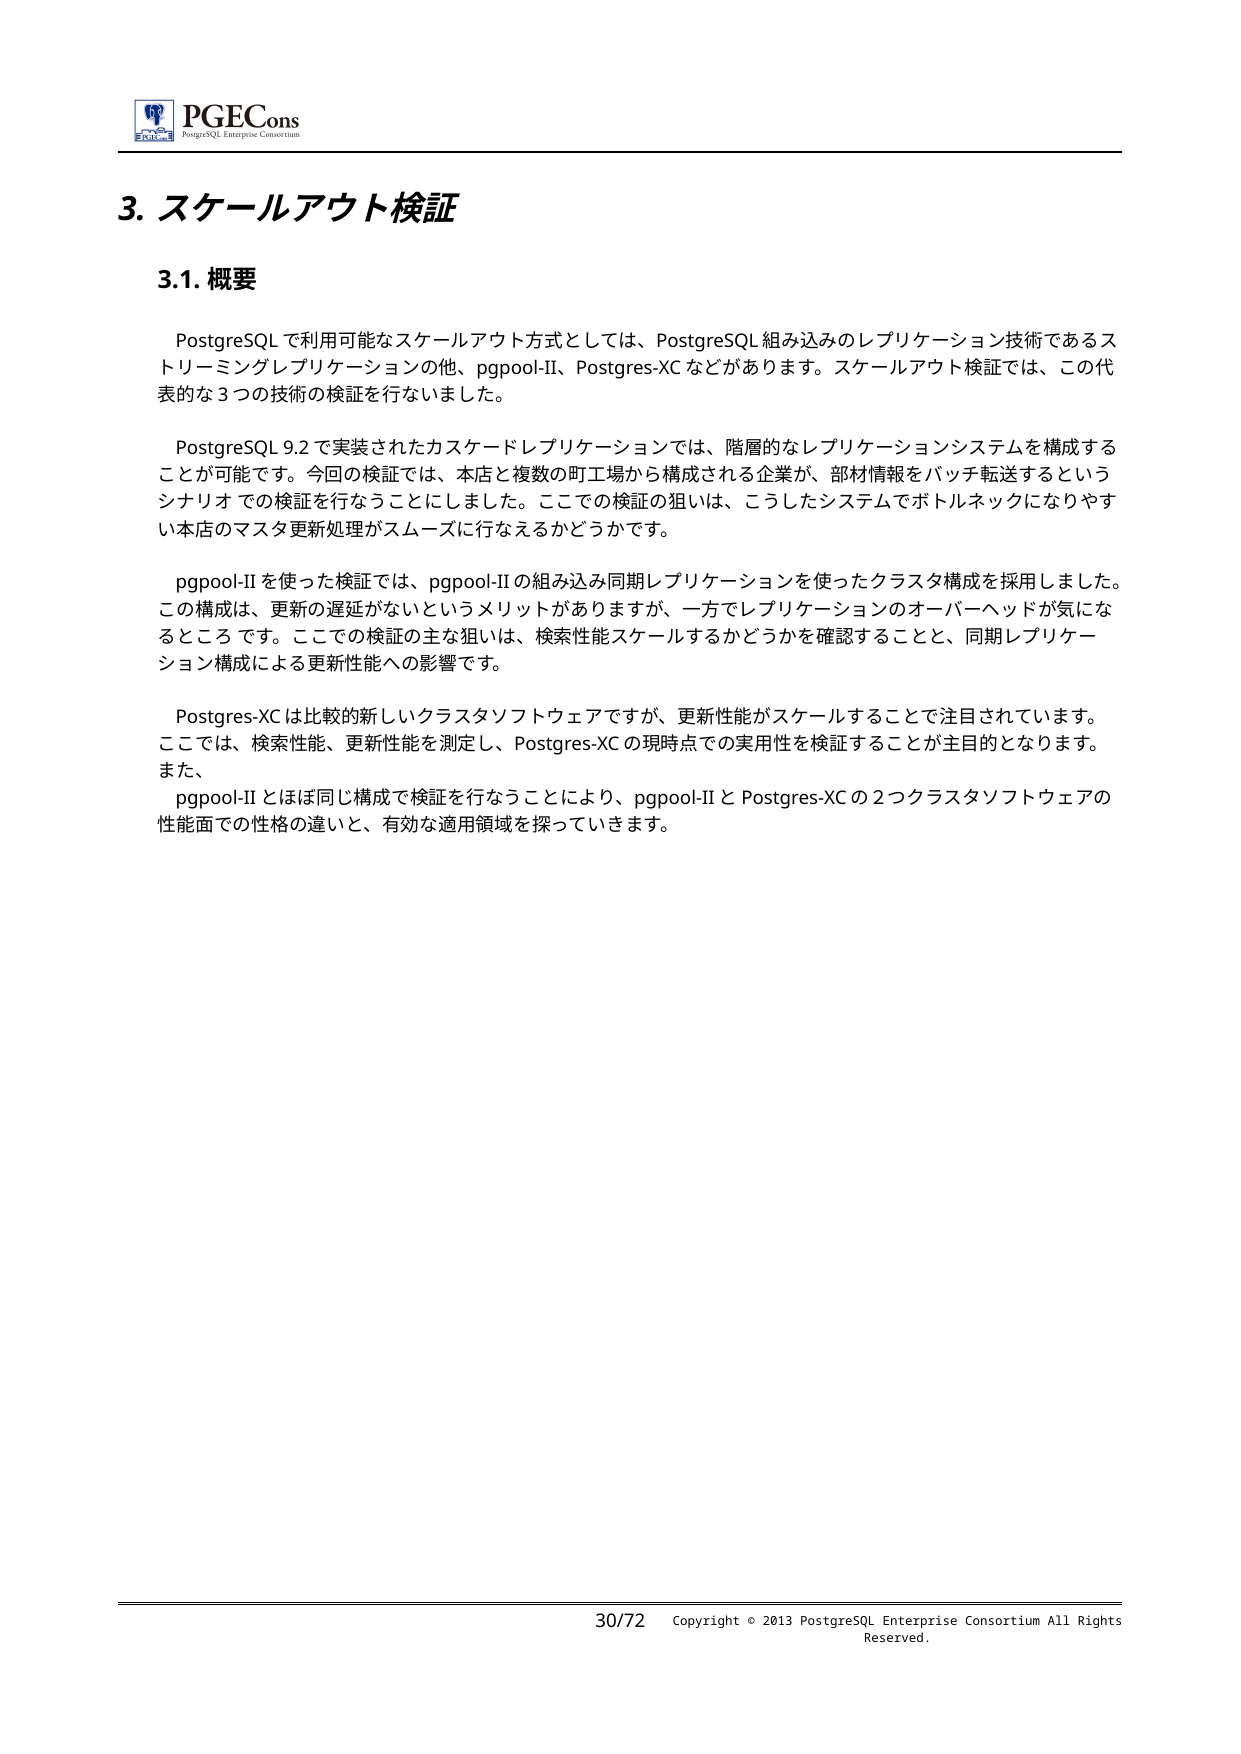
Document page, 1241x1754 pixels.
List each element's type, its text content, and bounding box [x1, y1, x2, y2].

picture [128, 94, 306, 147]
text pgpool-IIを使った検証では、pgpool-IIの組み込み同期レプリケーションを使ったクラスタ構成を採用しました。この構成は、更新の遅延がないというメリットがありますが、一方でレプリケーションのオーバーヘッドが気になるところ です。ここでの検証の主な狙いは、検索性能スケールするかどうかを確認することと、同期レプリケーション構成による更新性能への影響です。 [158, 567, 1122, 676]
text Postgres-XCは比較的新しいクラスタソフトウェアですが、更新性能がスケールすることで注目されています。ここでは、検索性能、更新性能を測定し、Postgres-XCの現時点での実用性を検証することが主目的となります。また、 [158, 701, 1122, 783]
subtitle スケールアウト検証 [118, 182, 1122, 231]
text PostgreSQL 9.2で実装されたカスケードレプリケーションでは、階層的なレプリケーションシステムを構成することが可能です。今回の検証では、本店と複数の町工場から構成される企業が、部材情報をバッチ転送するというシナリオ での検証を行なうことにしました。ここでの検証の狙いは、こうしたシステムでボトルネックになりやすい本店のマスタ更新処理がスムーズに行なえるかどうかです。 [158, 433, 1122, 542]
text pgpool-IIとほぼ同じ構成で検証を行なうことにより、pgpool-IIとPostgres-XCの２つクラスタソフトウェアの性能面での性格の違いと、有効な適用領域を探っていきます。 [158, 783, 1122, 837]
text PostgreSQLで利用可能なスケールアウト方式としては、PostgreSQL組み込みのレプリケーション技術であるストリーミングレプリケーションの他、pgpool-II、Postgres-XCなどがあります。スケールアウト検証では、この代表的な3つの技術の検証を行ないました。 [158, 326, 1122, 407]
subtitle 概要 [157, 260, 1122, 296]
